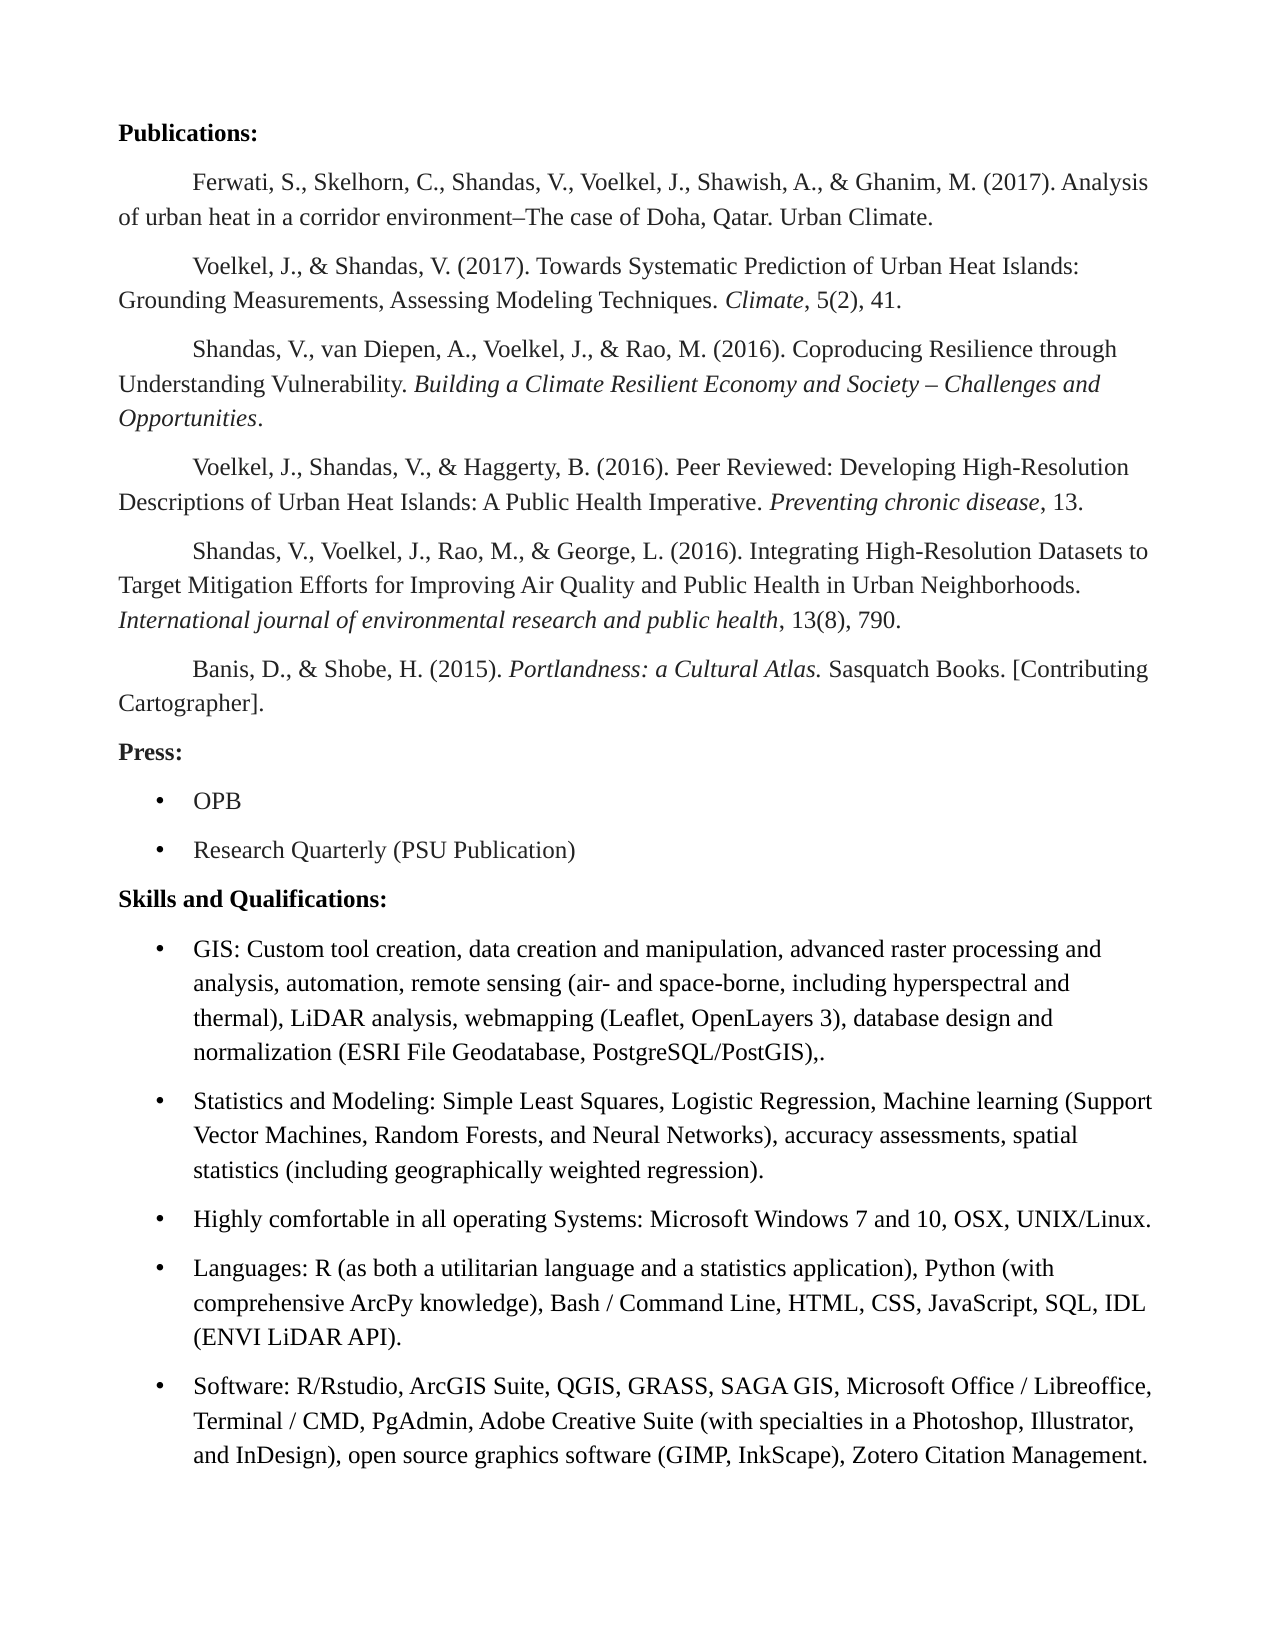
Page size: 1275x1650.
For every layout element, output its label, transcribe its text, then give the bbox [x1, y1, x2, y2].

text Voelkel, J., Shandas, V., & Haggerty, B. (2016). Peer Reviewed: Developing High-Resolution Descriptions of Urban Heat Islands: A Public Health Imperative. Preventing chronic disease, 13. [118, 452, 1157, 516]
text Banis, D., & Shobe, H. (2015). Portlandness: a Cultural Atlas. Sasquatch Books. [Contributing Cartographer]. [118, 654, 1157, 717]
text Press: [118, 737, 1157, 766]
text Publications: [118, 118, 1157, 147]
list Languages: R (as both a utilitarian language and a statistics application), Python (with comprehensive ArcPy knowledge), Bash / Command Line, HTML, CSS, JavaScript, SQL, IDL (ENVI LiDAR API). [156, 1253, 1157, 1351]
text Shandas, V., van Diepen, A., Voelkel, J., & Rao, M. (2016). Coproducing Resilience through Understanding Vulnerability. Building a Climate Resilient Economy and Society – Challenges and Opportunities. [118, 334, 1157, 432]
list OPB [156, 786, 1157, 815]
list Highly comfortable in all operating Systems: Microsoft Windows 7 and 10, OSX, UNIX/Linux. [156, 1204, 1157, 1233]
text Shandas, V., Voelkel, J., Rao, M., & George, L. (2016). Integrating High-Resolution Datasets to Target Mitigation Efforts for Improving Air Quality and Public Health in Urban Neighborhoods. International journal of environmental research and public health, 13(8), 790. [118, 536, 1157, 633]
list Software: R/Rstudio, ArcGIS Suite, QGIS, GRASS, SAGA GIS, Microsoft Office / Libreoffice, Terminal / CMD, PgAdmin, Adobe Creative Suite (with specialties in a Photoshop, Illustrator, and InDesign), open source graphics software (GIMP, InkScape), Zotero Citation Management. [156, 1371, 1157, 1469]
list Statistics and Modeling: Simple Least Squares, Logistic Regression, Machine learning (Support Vector Machines, Random Forests, and Neural Networks), accuracy assessments, spatial statistics (including geographically weighted regression). [156, 1086, 1157, 1184]
list GIS: Custom tool creation, data creation and manipulation, advanced raster processing and analysis, automation, remote sensing (air- and space-borne, including hyperspectral and thermal), LiDAR analysis, webmapping (Leaflet, OpenLayers 3), database design and normalization (ESRI File Geodatabase, PostgreSQL/PostGIS),. [156, 934, 1157, 1066]
text Ferwati, S., Skelhorn, C., Shandas, V., Voelkel, J., Shawish, A., & Ghanim, M. (2017). Analysis of urban heat in a corridor environment–The case of Doha, Qatar. Urban Climate. [118, 167, 1157, 230]
list Research Quarterly (PSU Publication) [156, 836, 1157, 864]
text Voelkel, J., & Shandas, V. (2017). Towards Systematic Prediction of Urban Heat Islands: Grounding Measurements, Assessing Modeling Techniques. Climate, 5(2), 41. [118, 251, 1157, 314]
text Skills and Qualifications: [118, 884, 1157, 913]
